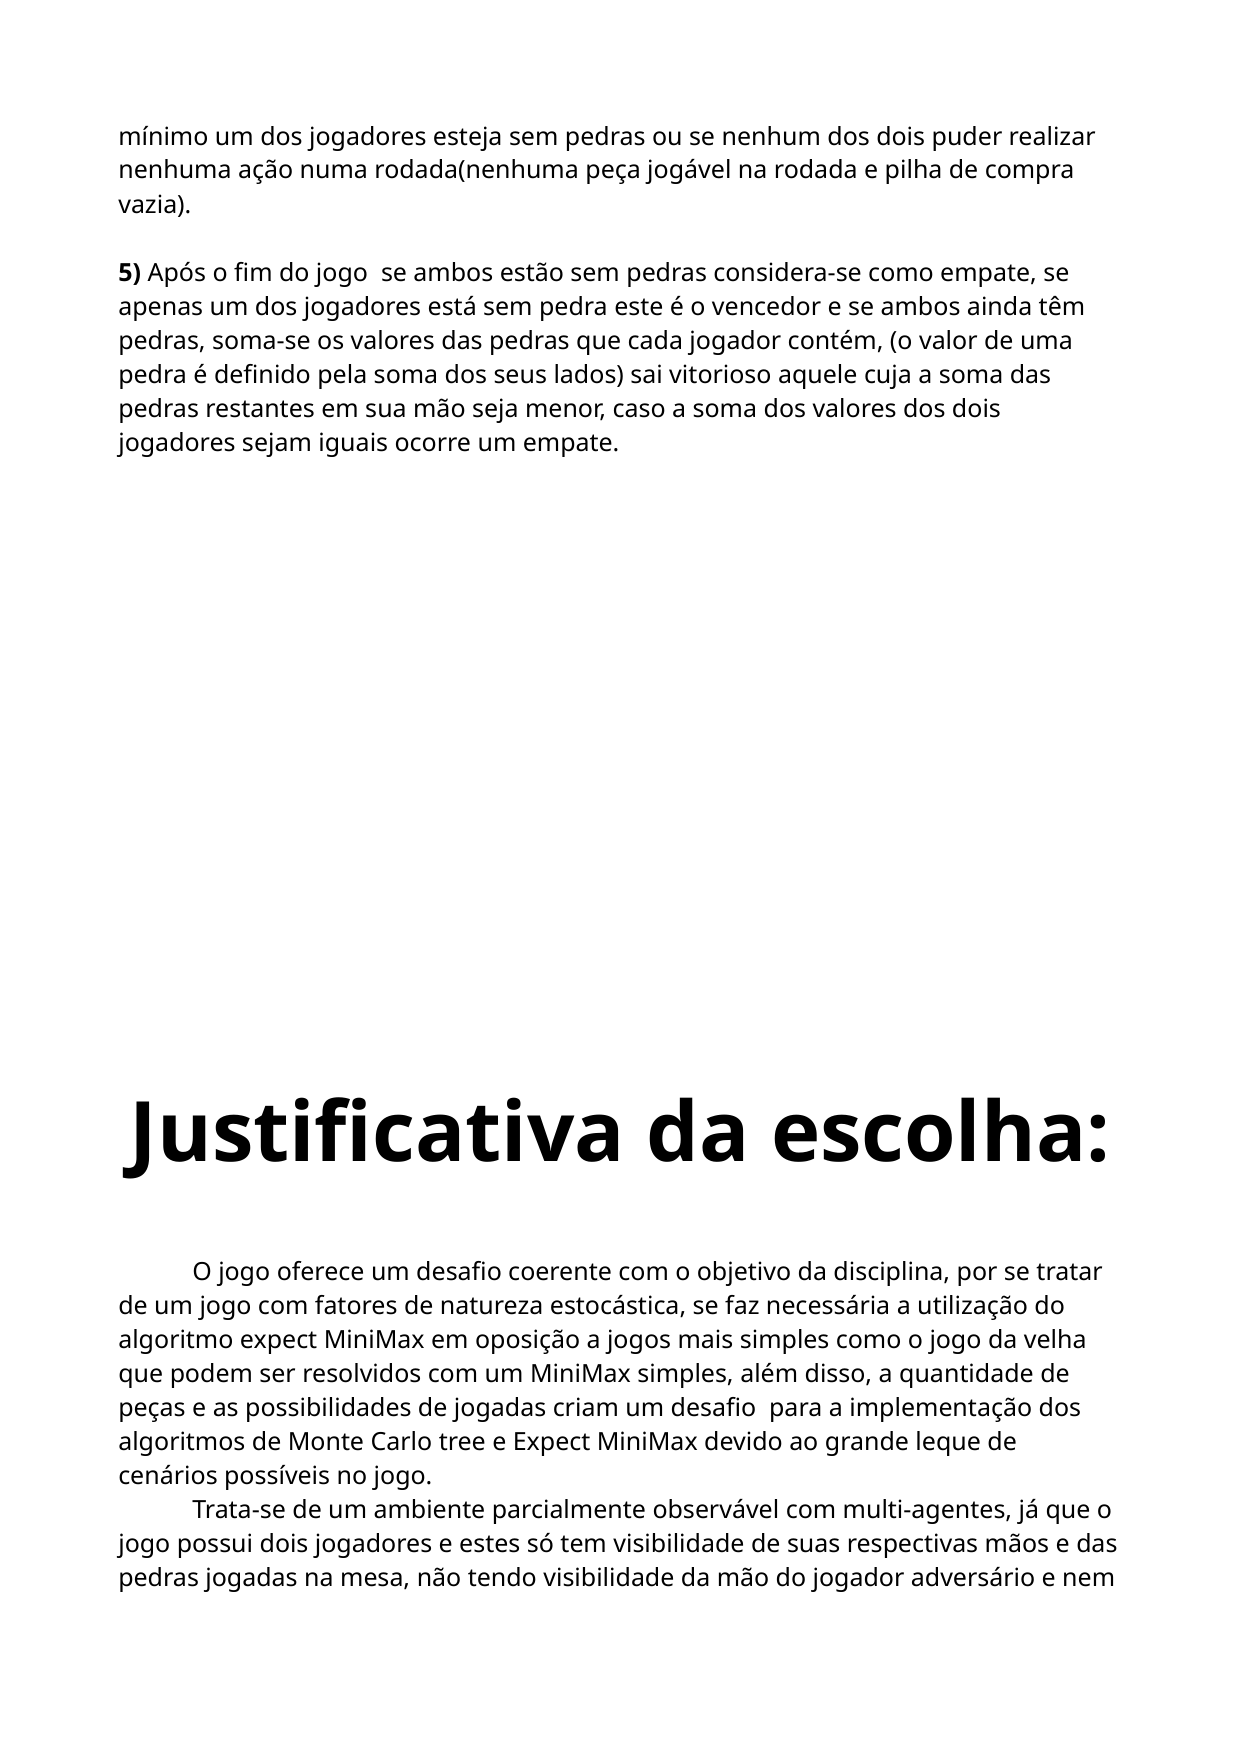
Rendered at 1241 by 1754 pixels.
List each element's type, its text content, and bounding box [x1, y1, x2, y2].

text Justificativa da escolha: [118, 1072, 1122, 1185]
text Trata-se de um ambiente parcialmente observável com multi-agentes, já que o jogo possui dois jogadores e estes só tem visibilidade de suas respectivas mãos e das pedras jogadas na mesa, não tendo visibilidade da mão do jogador adversário e nem [118, 1492, 1122, 1594]
text 5) Após o fim do jogo se ambos estão sem pedras considera-se como empate, se apenas um dos jogadores está sem pedra este é o vencedor e se ambos ainda têm pedras, soma-se os valores das pedras que cada jogador contém, (o valor de uma pedra é definido pela soma dos seus lados) sai vitorioso aquele cuja a soma das pedras restantes em sua mão seja menor, caso a soma dos valores dos dois jogadores sejam iguais ocorre um empate. [118, 254, 1122, 459]
text mínimo um dos jogadores esteja sem pedras ou se nenhum dos dois puder realizar nenhuma ação numa rodada(nenhuma peça jogável na rodada e pilha de compra vazia). [118, 118, 1122, 220]
text O jogo oferece um desafio coerente com o objetivo da disciplina, por se tratar de um jogo com fatores de natureza estocástica, se faz necessária a utilização do algoritmo expect MiniMax em oposição a jogos mais simples como o jogo da velha que podem ser resolvidos com um MiniMax simples, além disso, a quantidade de peças e as possibilidades de jogadas criam um desafio para a implementação dos algoritmos de Monte Carlo tree e Expect MiniMax devido ao grande leque de cenários possíveis no jogo. [118, 1253, 1122, 1492]
